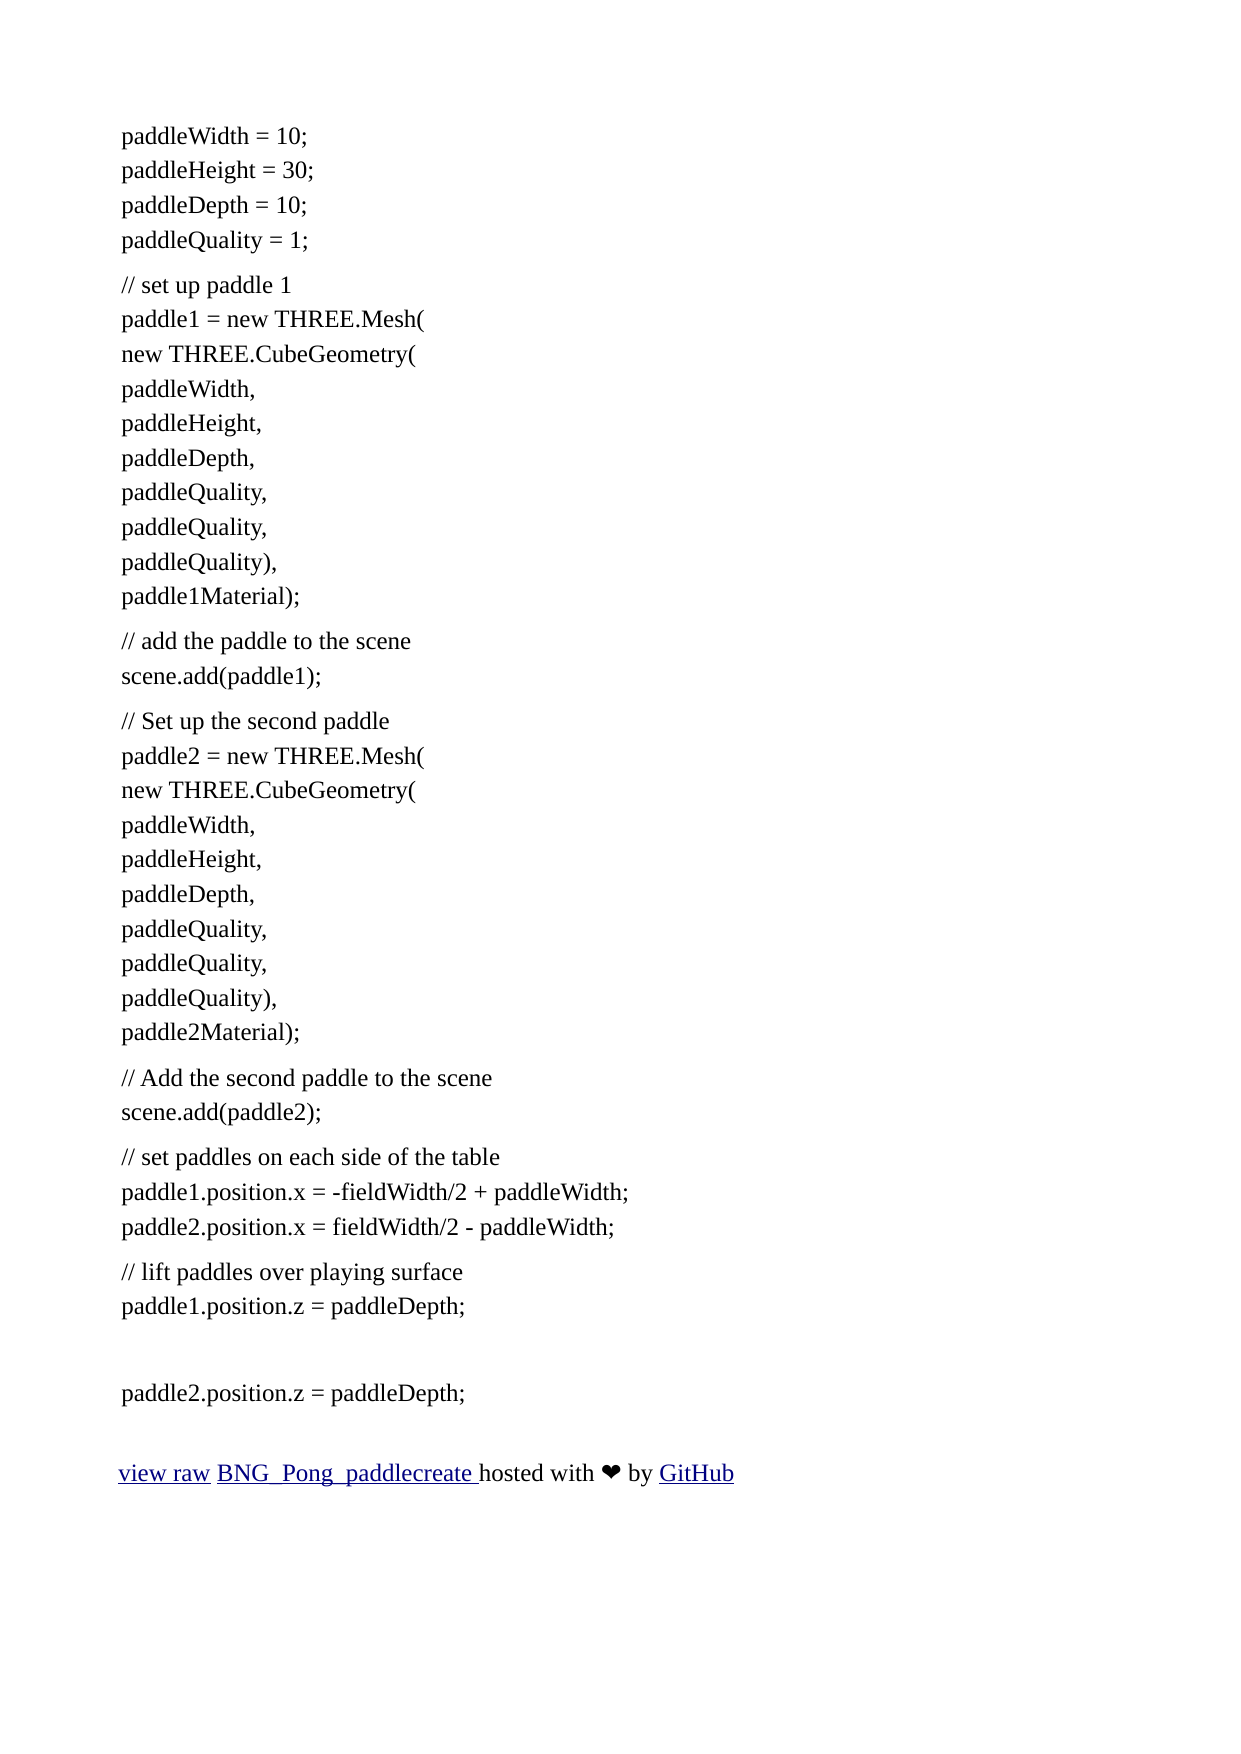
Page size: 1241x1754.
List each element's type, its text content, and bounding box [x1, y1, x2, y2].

table_header [118, 613, 136, 623]
table_header paddleWidth, [118, 807, 269, 842]
table_header // Set up the second paddle [118, 703, 403, 738]
table_header paddle1.position.x = -fieldWidth/2 + paddleWidth; [118, 1174, 641, 1209]
table_header // set up paddle 1 [118, 267, 305, 302]
table_header paddleDepth, [118, 876, 269, 911]
table_header new THREE.CubeGeometry( [118, 773, 431, 807]
table_header paddleHeight, [118, 842, 276, 876]
table_header // add the paddle to the scene [118, 624, 424, 658]
table_header [118, 1049, 136, 1060]
table_header [118, 1129, 136, 1139]
table_header paddleQuality), [118, 544, 291, 578]
table_header paddleWidth, [118, 371, 269, 405]
table_header [118, 1243, 136, 1254]
table_header paddle1.position.z = paddleDepth; [118, 1289, 479, 1323]
table_header paddleDepth = 10; [118, 187, 321, 222]
table_header paddle2Material); [118, 1015, 313, 1049]
table_header paddleQuality, [118, 945, 283, 980]
table_header paddle1Material); [118, 578, 313, 613]
table_header paddleHeight = 30; [118, 153, 327, 187]
table_header paddleWidth = 10; [118, 118, 321, 153]
table_header paddle2 = new THREE.Mesh( [118, 738, 439, 772]
table_header paddleDepth, [118, 440, 269, 474]
table_header // lift paddles over playing surface [118, 1254, 476, 1288]
table_header // Add the second paddle to the scene [118, 1060, 505, 1094]
table_header paddleQuality = 1; [118, 222, 322, 256]
table_header paddle2.position.z = paddleDepth; [118, 1376, 479, 1410]
table_header paddleQuality, [118, 911, 283, 945]
table_header paddle2.position.x = fieldWidth/2 - paddleWidth; [118, 1209, 627, 1243]
table_header // set paddles on each side of the table [118, 1140, 512, 1174]
table_header paddle1 = new THREE.Mesh( [118, 302, 439, 336]
text view raw BNG_Pong_paddlecreate hosted with ❤ by GitHub [118, 1458, 1122, 1486]
table_header [118, 693, 136, 703]
table_header new THREE.CubeGeometry( [118, 336, 431, 371]
table_header scene.add(paddle2); [118, 1094, 334, 1129]
table_header paddleHeight, [118, 405, 276, 440]
table_header [118, 256, 136, 267]
table_header scene.add(paddle1); [118, 658, 334, 693]
table_header paddleQuality, [118, 509, 283, 544]
table_header paddleQuality), [118, 980, 291, 1014]
table_header paddleQuality, [118, 475, 283, 509]
